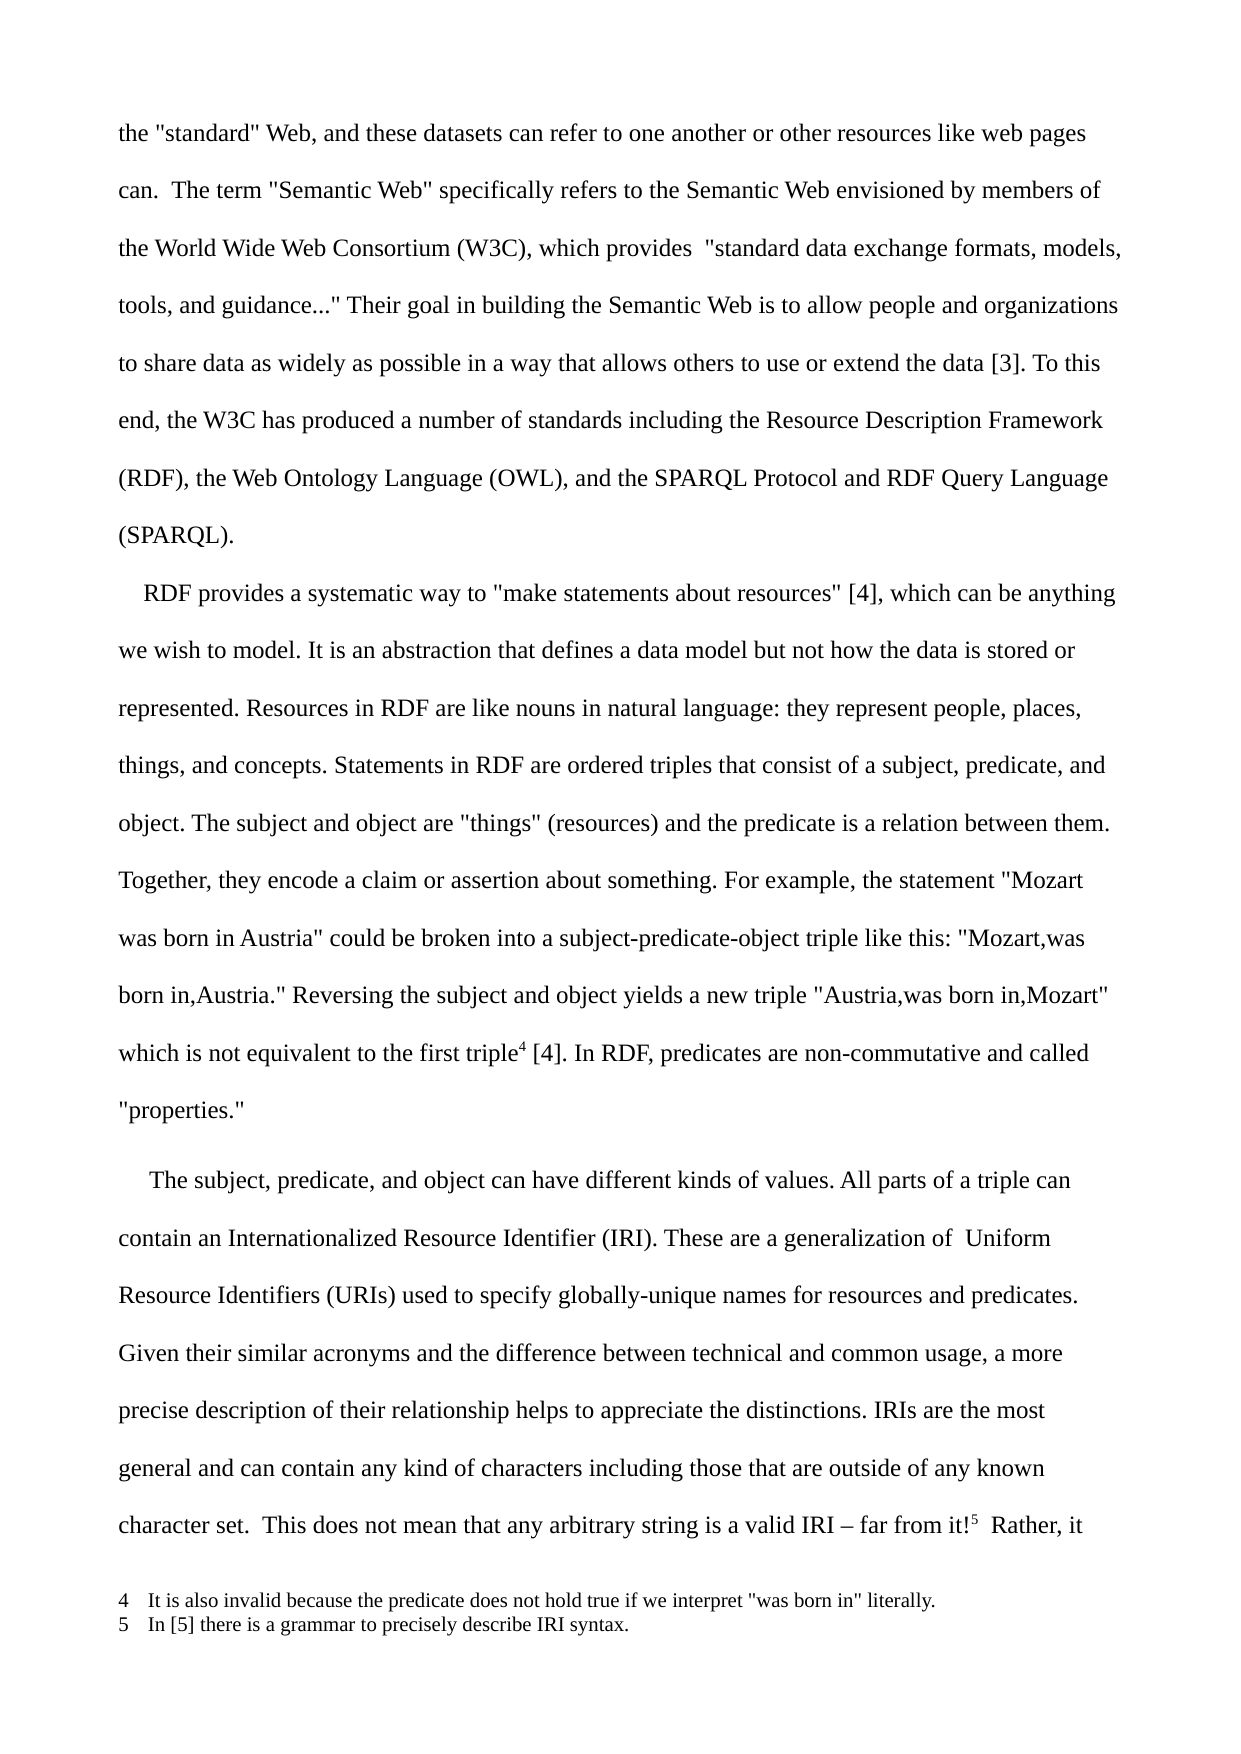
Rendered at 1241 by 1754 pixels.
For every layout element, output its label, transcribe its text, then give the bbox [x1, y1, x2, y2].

text It is also invalid because the predicate does not hold true if we interpret "was born in" literally. [118, 1588, 1122, 1612]
text The subject, predicate, and object can have different kinds of values. All parts of a triple can contain an Internationalized Resource Identifier (IRI). These are a generalization of Uniform Resource Identifiers (URIs) used to specify globally-unique names for resources and predicates. Given their similar acronyms and the difference between technical and common usage, a more precise description of their relationship helps to appreciate the distinctions. IRIs are the most general and can contain any kind of characters including those that are outside of any known character set. This does not mean that any arbitrary string is a valid IRI – far from it! Rather, it means that characters outside of the ASCII or Unicode standards can be included. URI (Uniform Resource Identifiers) are a subset of IRIs that use the ASCII character set. IRIs are convertible to URIs by a transformation defined in [5] which involves encoding the IRI first as Unicode characters, then encoding these as hexadecimal numerals using ASCII. URLs are a subset of URIs that include information about how to access a resource (its network "location"). URIs in general need not include information about how to access a resource [6]. To summarize, URLs are a subset of URIs, which are a subset of IRIs. [118, 1166, 1122, 1539]
text the "standard" Web, and these datasets can refer to one another or other resources like web pages can. The term "Semantic Web" specifically refers to the Semantic Web envisioned by members of the World Wide Web Consortium (W3C), which provides "standard data exchange formats, models, tools, and guidance..." Their goal in building the Semantic Web is to allow people and organizations to share data as widely as possible in a way that allows others to use or extend the data [3]. To this end, the W3C has produced a number of standards including the Resource Description Framework (RDF), the Web Ontology Language (OWL), and the SPARQL Protocol and RDF Query Language (SPARQL). [118, 118, 1122, 549]
text In [5] there is a grammar to precisely describe IRI syntax. [118, 1612, 1122, 1636]
text RDF provides a systematic way to "make statements about resources" [4], which can be anything we wish to model. It is an abstraction that defines a data model but not how the data is stored or represented. Resources in RDF are like nouns in natural language: they represent people, places, things, and concepts. Statements in RDF are ordered triples that consist of a subject, predicate, and object. The subject and object are "things" (resources) and the predicate is a relation between them. Together, they encode a claim or assertion about something. For example, the statement "Mozart was born in Austria" could be broken into a subject-predicate-object triple like this: "Mozart,was born in,Austria." Reversing the subject and object yields a new triple "Austria,was born in,Mozart" which is not equivalent to the first triple [4]. In RDF, predicates are non-commutative and called "properties." [118, 578, 1122, 1124]
